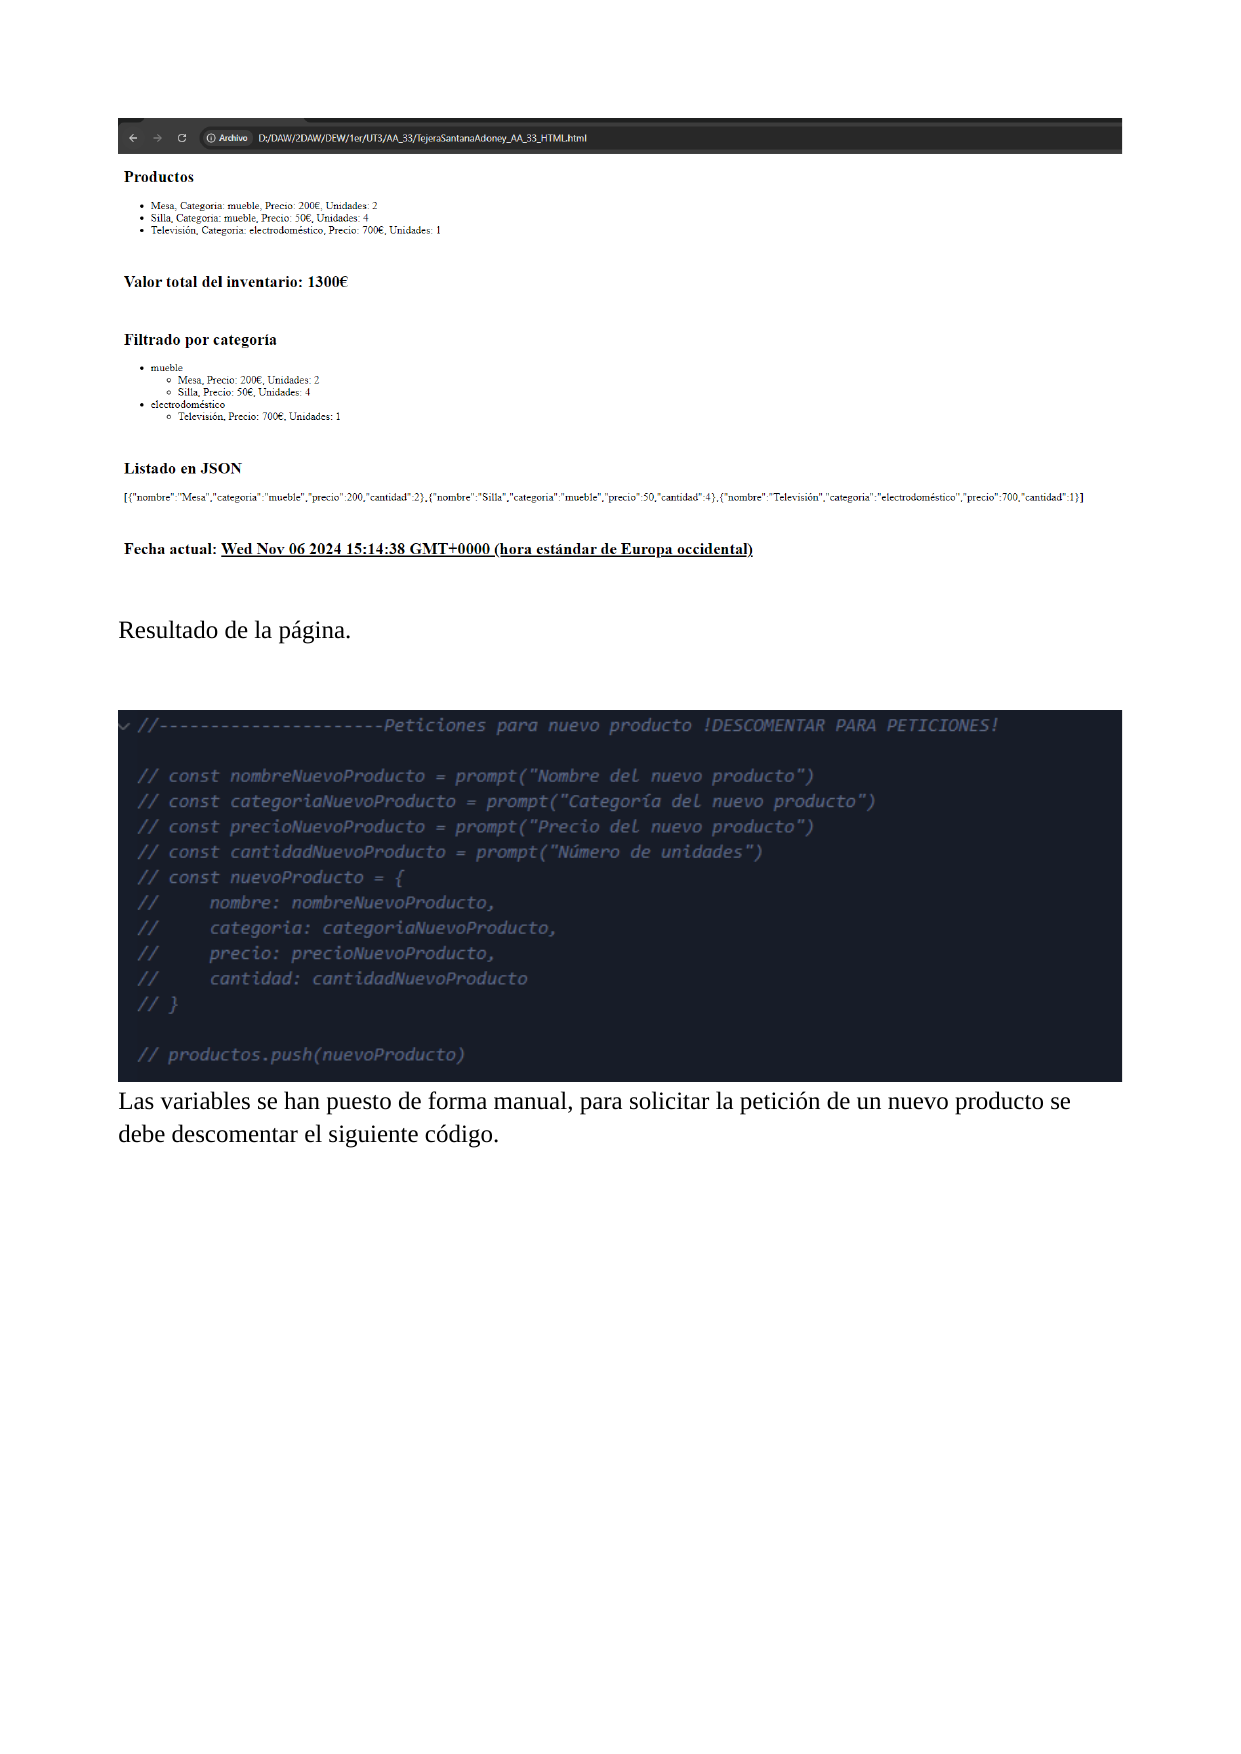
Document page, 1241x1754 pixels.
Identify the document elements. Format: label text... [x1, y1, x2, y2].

picture [118, 118, 1123, 564]
text Resultado de la página. [118, 615, 1122, 644]
text Las variables se han puesto de forma manual, para solicitar la petición de un nuevo producto se debe descomentar el siguiente código. [118, 1082, 1122, 1148]
picture [118, 710, 1123, 1082]
